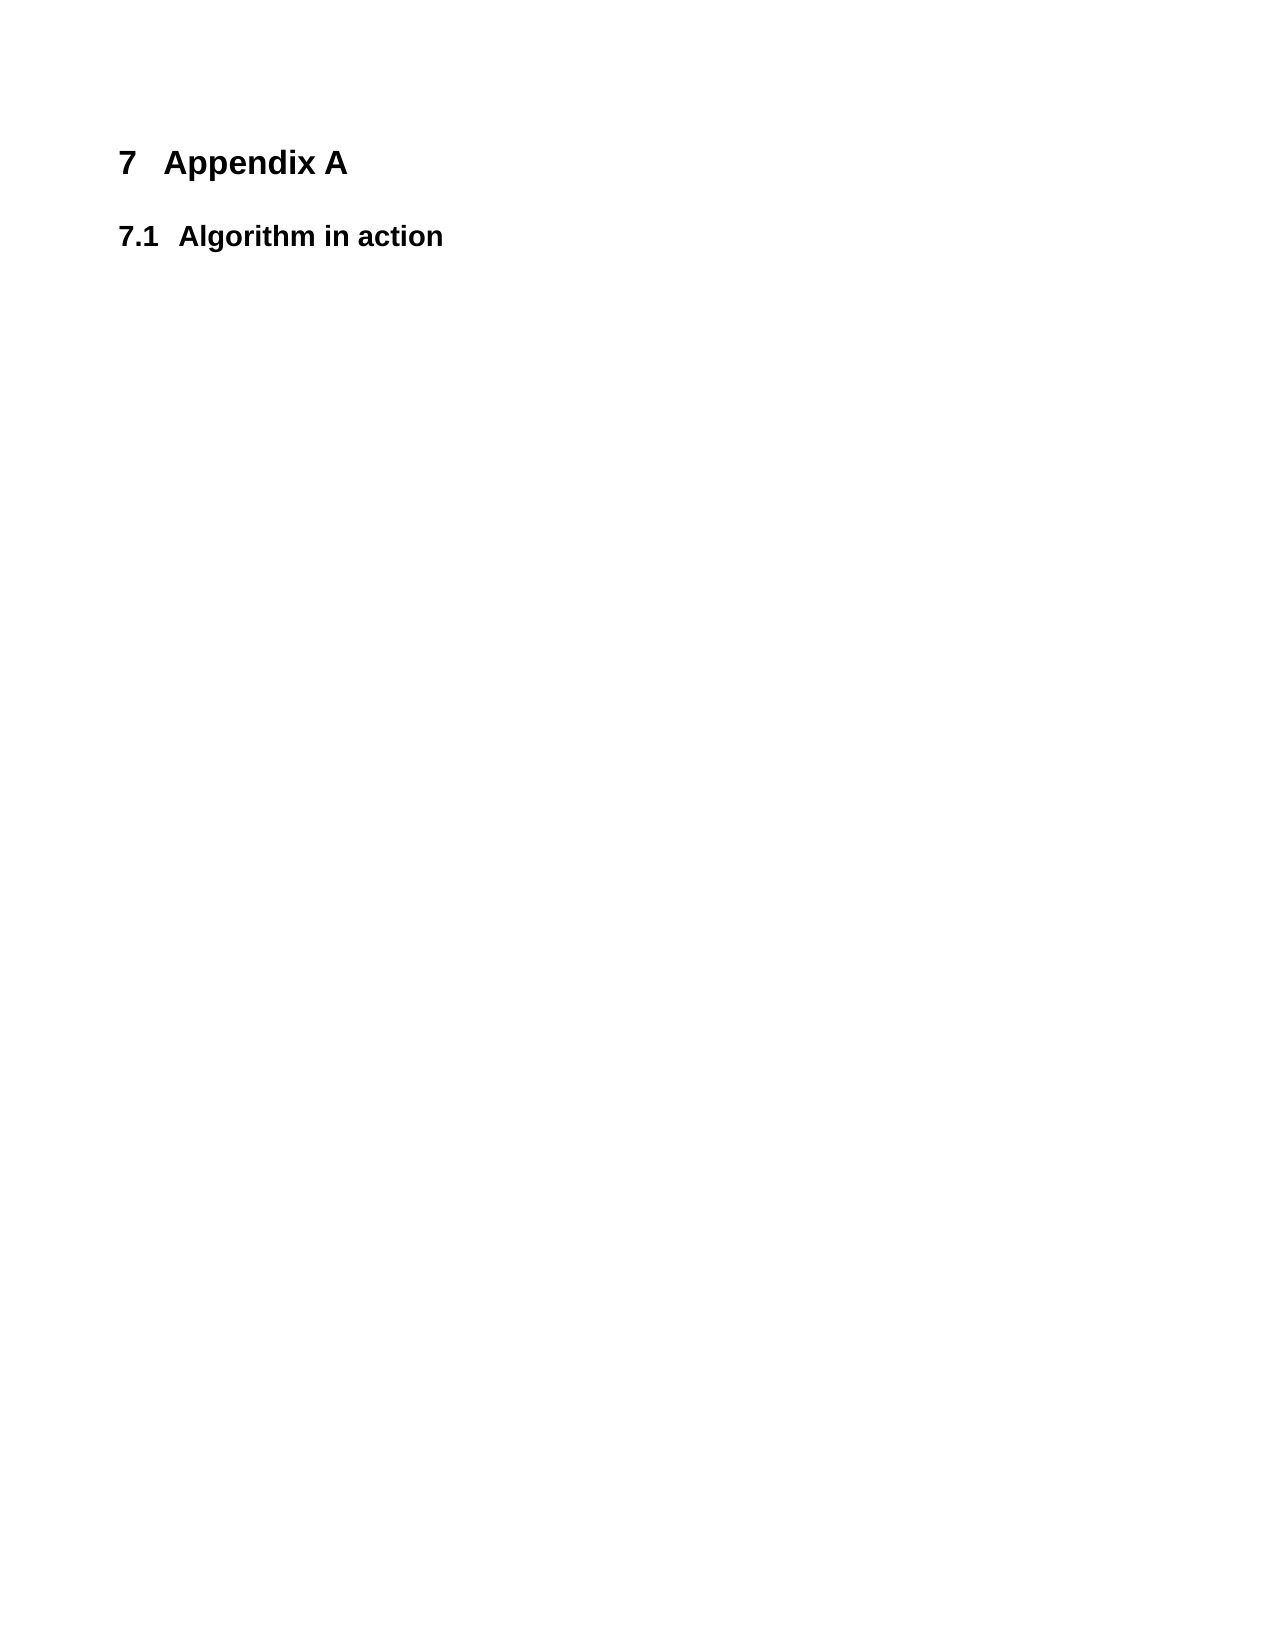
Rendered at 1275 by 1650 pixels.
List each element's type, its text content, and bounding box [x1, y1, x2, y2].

subtitle Algorithm in action [118, 219, 1157, 253]
subtitle Appendix A [118, 143, 1157, 182]
